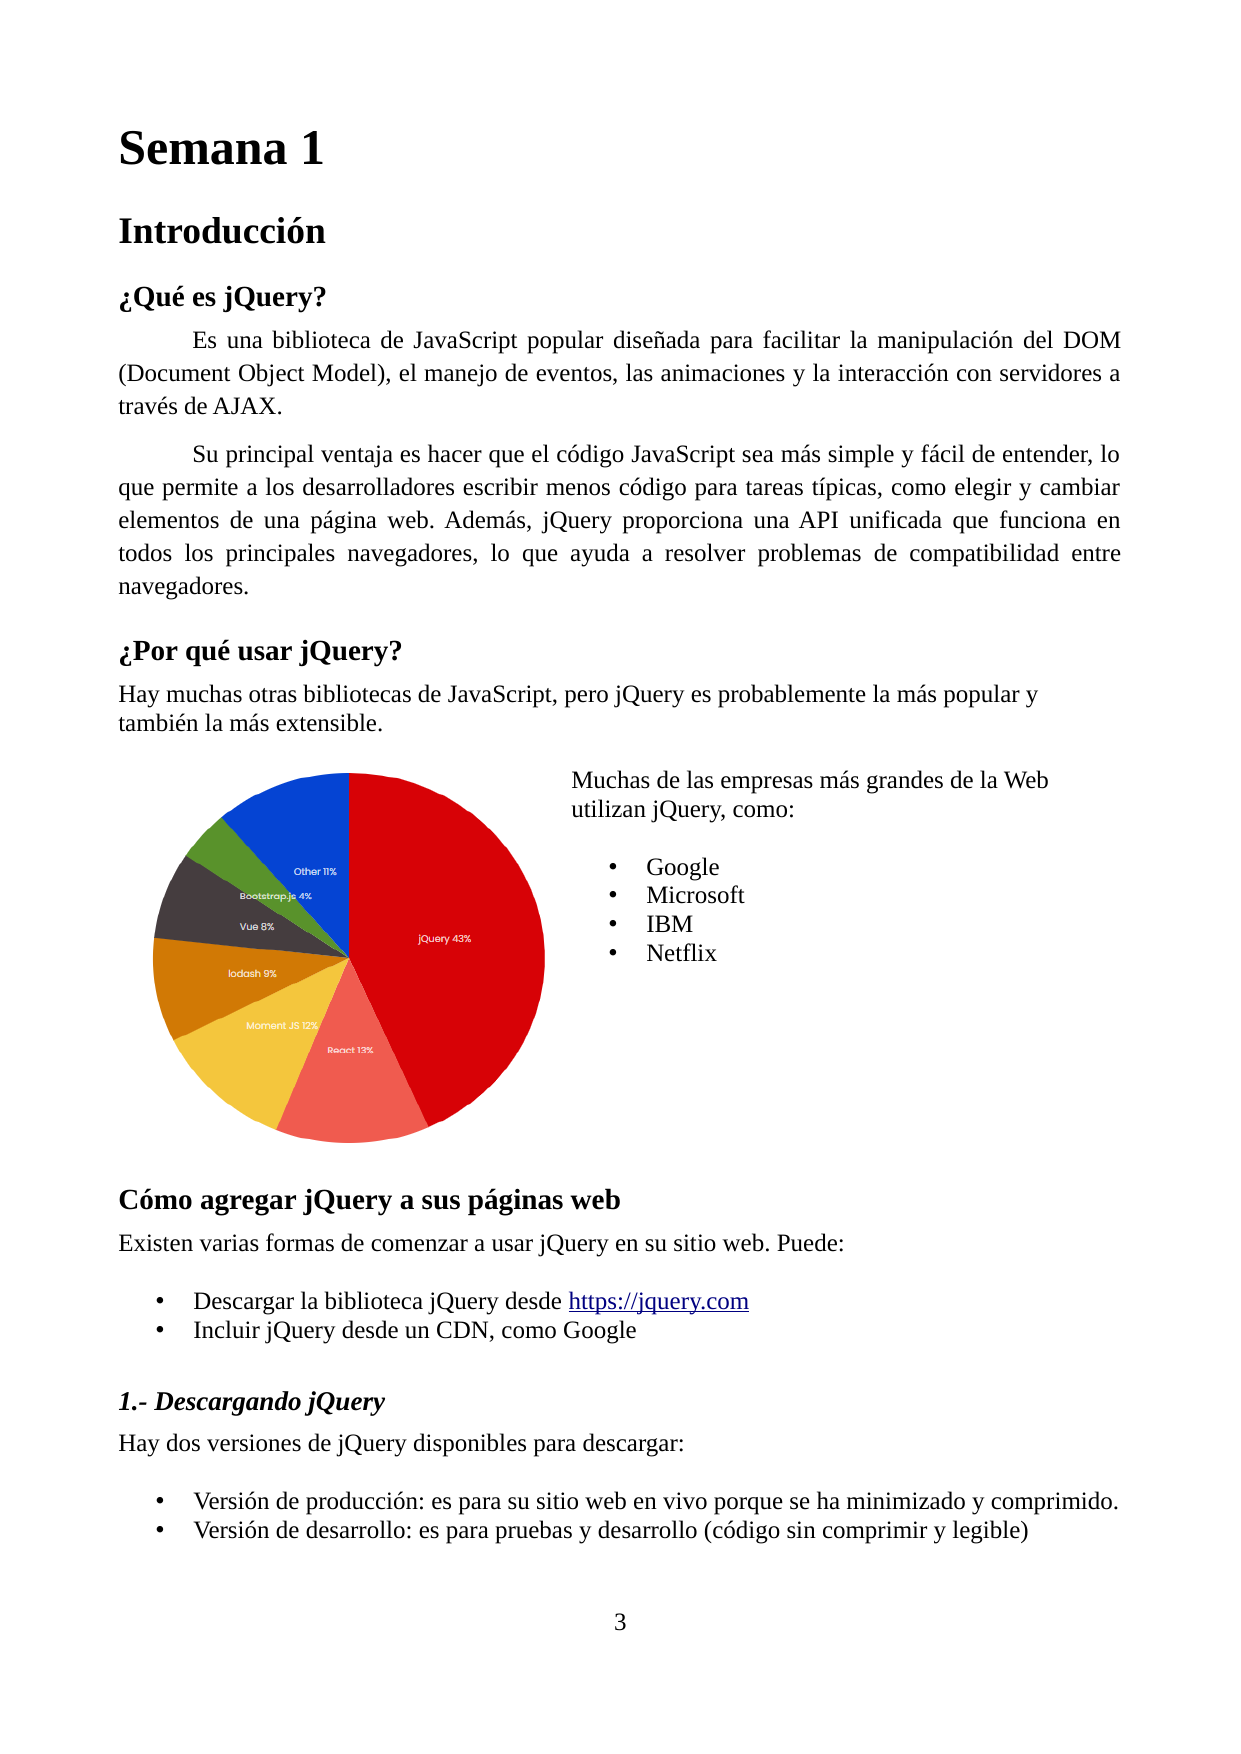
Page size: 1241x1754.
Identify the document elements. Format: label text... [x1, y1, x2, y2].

list Google [571, 852, 1122, 880]
text Hay muchas otras bibliotecas de JavaScript, pero jQuery es probablemente la más popular y también la más extensible. [118, 679, 1122, 737]
subtitle Cómo agregar jQuery a sus páginas web [118, 1182, 1122, 1216]
text Su principal ventaja es hacer que el código JavaScript sea más simple y fácil de entender, lo que permite a los desarrolladores escribir menos código para tareas típicas, como elegir y cambiar elementos de una página web. Además, jQuery proporciona una API unificada que funciona en todos los principales navegadores, lo que ayuda a resolver problemas de compatibilidad entre navegadores. [118, 439, 1122, 600]
list Versión de desarrollo: es para pruebas y desarrollo (código sin comprimir y legible) [156, 1515, 1122, 1543]
list Versión de producción: es para su sitio web en vivo porque se ha minimizado y comprimido. [156, 1486, 1122, 1515]
text Es una biblioteca de JavaScript popular diseñada para facilitar la manipulación del DOM (Document Object Model), el manejo de eventos, las animaciones y la interacción con servidores a través de AJAX. [118, 325, 1122, 420]
list Netflix [571, 938, 1122, 967]
subtitle Semana 1 [118, 118, 1122, 176]
subtitle 1.- Descargando jQuery [118, 1385, 1122, 1416]
list Descargar la biblioteca jQuery desde https://jquery.com [156, 1286, 1122, 1315]
text Muchas de las empresas más grandes de la Web utilizan jQuery, como: [571, 765, 1122, 823]
subtitle ¿Por qué usar jQuery? [118, 633, 1122, 667]
subtitle ¿Qué es jQuery? [118, 279, 1122, 313]
text Hay dos versiones de jQuery disponibles para descargar: [118, 1428, 1122, 1457]
list Microsoft [571, 880, 1122, 909]
list Incluir jQuery desde un CDN, como Google [156, 1315, 1122, 1343]
subtitle Introducción [118, 209, 1122, 252]
list IBM [571, 909, 1122, 938]
text Existen varias formas de comenzar a usar jQuery en su sitio web. Puede: [118, 1228, 1122, 1257]
picture [118, 760, 571, 1156]
